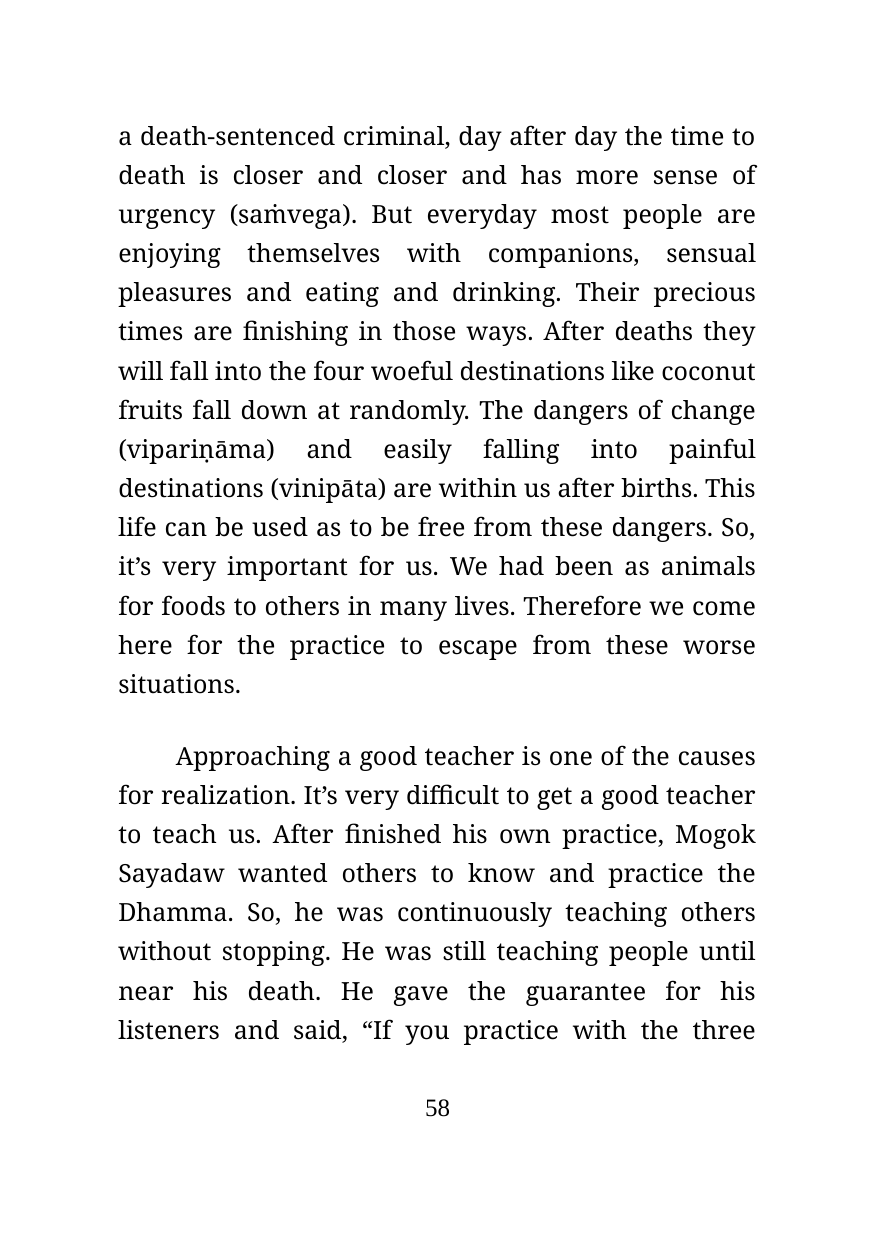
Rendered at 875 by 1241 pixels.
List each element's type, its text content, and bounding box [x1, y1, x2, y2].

text Approaching a good teacher is one of the causes for realization. It’s very difficult to get a good teacher to teach us. After finished his own practice, Mogok Sayadaw wanted others to know and practice the Dhamma. So, he was continuously teaching others without stopping. He was still teaching people until near his death. He gave the guarantee for his listeners and said, “If you practice with the three [118, 738, 756, 1046]
text a death-sentenced criminal, day after day the time to death is closer and closer and has more sense of urgency (saṁvega). But everyday most people are enjoying themselves with companions, sensual pleasures and eating and drinking. Their precious times are finishing in those ways. After deaths they will fall into the four woeful destinations like coconut fruits fall down at randomly. The dangers of change (vipariṇāma) and easily falling into painful destinations (vinipāta) are within us after births. This life can be used as to be free from these dangers. So, it’s very important for us. We had been as animals for foods to others in many lives. Therefore we come here for the practice to escape from these worse situations. [118, 118, 756, 701]
